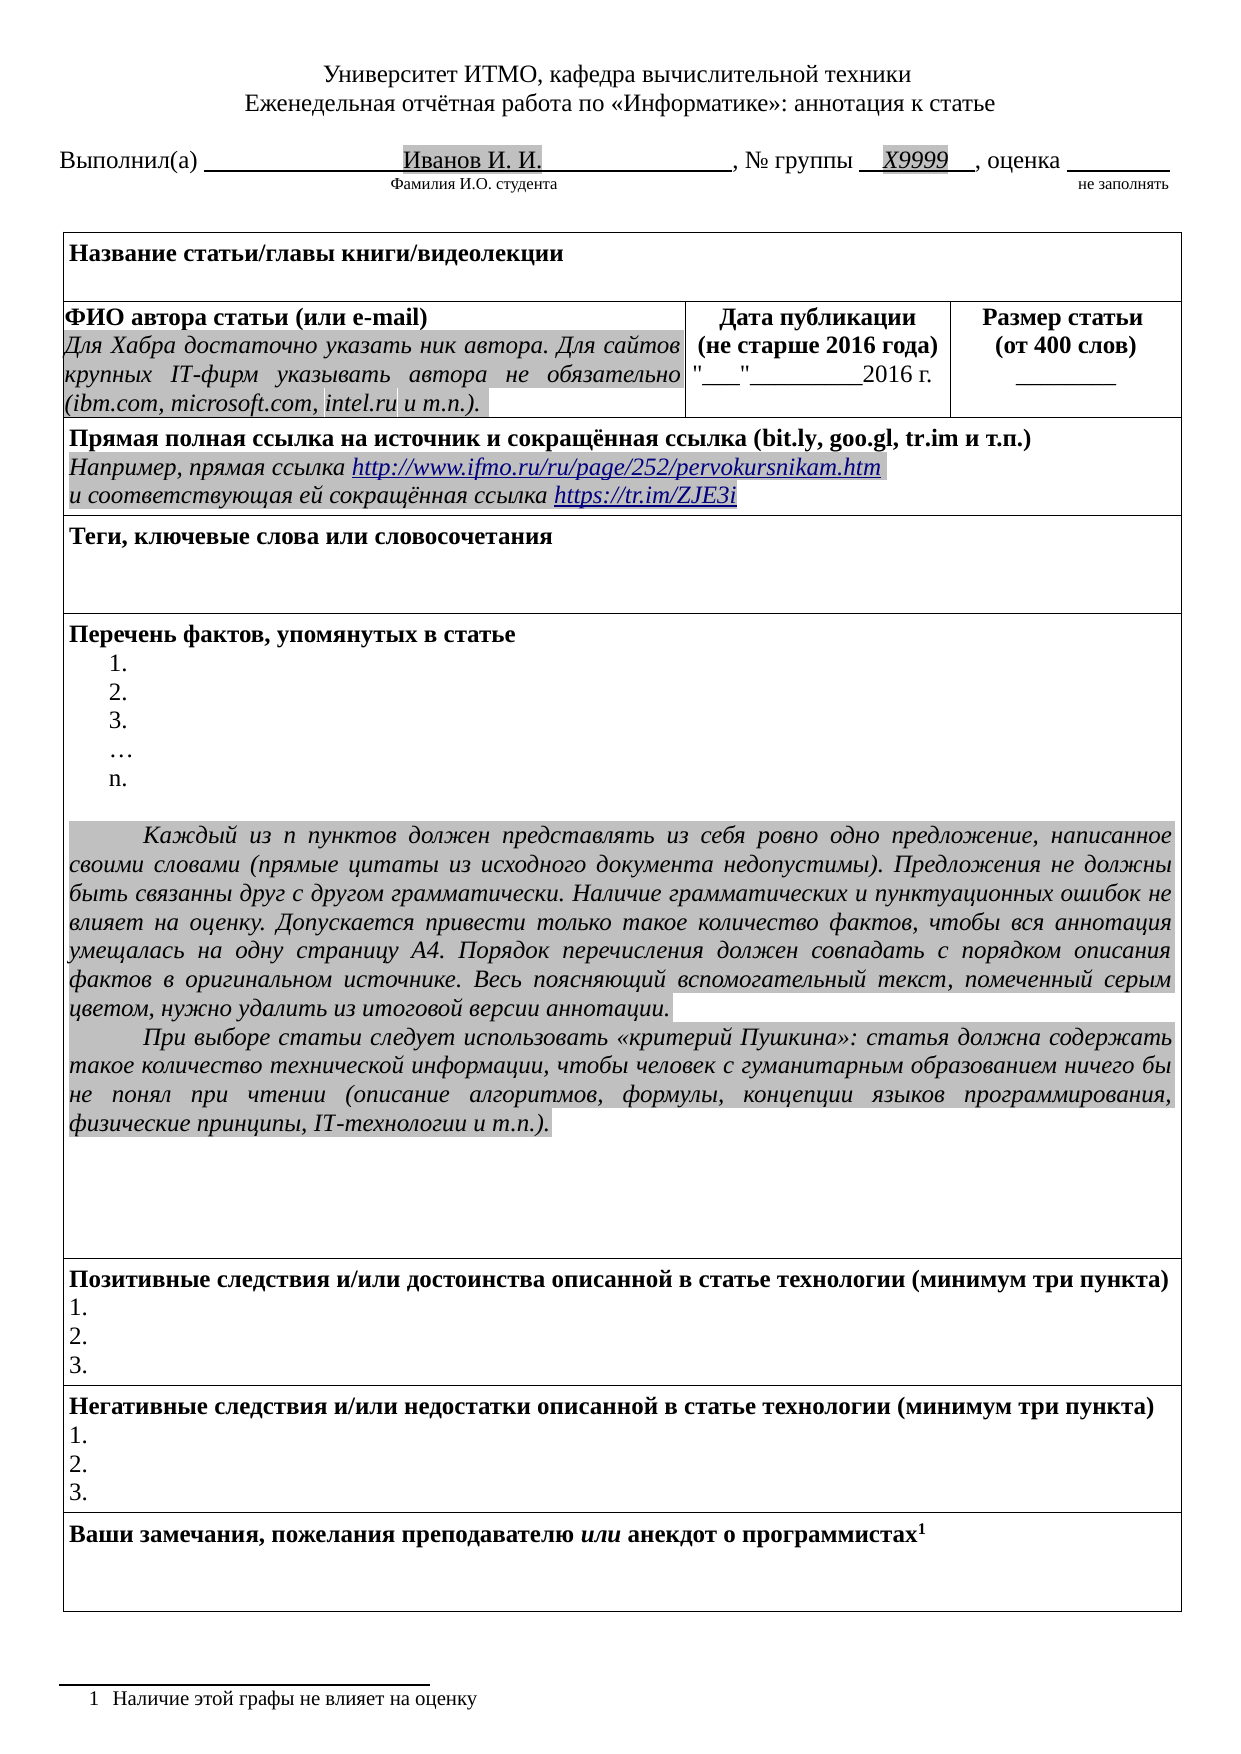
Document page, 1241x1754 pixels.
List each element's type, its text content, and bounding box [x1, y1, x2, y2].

table_cell Теги, ключевые слова или словосочетания [64, 516, 1181, 613]
table_cell Негативные следствия и/или недостатки описанной в статье технологии (минимум три пункта) [64, 1386, 1181, 1512]
text Выполнил(а) Иванов И. И. , № группы Х9999 , оценка [59, 145, 1181, 174]
text Фамилия И.О. студента не заполнять [59, 174, 1181, 203]
table_cell ФИО автора статьи (или e-mail) Для Хабра достаточно указать ник автора. Для сайтов крупных IT-фирм указывать автора не обязательно (ibm.com, microsoft.com, intel.ru и т.п.). [64, 302, 685, 417]
text Еженедельная отчётная работа по «Информатике»: аннотация к статье [59, 88, 1181, 117]
table_header Название статьи/главы книги/видеолекции [64, 233, 1181, 301]
table_cell Размер статьи (от 400 слов) ________ [951, 302, 1181, 417]
table_cell Прямая полная ссылка на источник и сокращённая ссылка (bit.ly, goo.gl, tr.im и т.п.) Например, прямая ссылка http://www.ifmo.ru/ru/page/252/pervokursnikam.htm и соответствующая ей сокращённая ссылка https://tr.im/ZJE3i [64, 418, 1181, 515]
table_cell Позитивные следствия и/или достоинства описанной в статье технологии (минимум три пункта) [64, 1259, 1181, 1384]
table_cell Перечень фактов, упомянутых в статье … n. Каждый из n пунктов должен представлять из себя ровно одно предложение, написанное своими словами (прямые цитаты из исходного документа недопустимы). Предложения не должны быть связанны друг с другом грамматически. Наличие грамматических и пунктуационных ошибок не влияет на оценку. Допускается привести только такое количество фактов, чтобы вся аннотация умещалась на одну страницу А4. Порядок перечисления должен совпадать с порядком описания фактов в оригинальном источнике. Весь поясняющий вспомогательный текст, помеченный серым цветом, нужно удалить из итоговой версии аннотации. При выборе статьи следует использовать «критерий Пушкина»: статья должна содержать такое количество технической информации, чтобы человек с гуманитарным образованием ничего бы не понял при чтении (описание алгоритмов, формулы, концепции языков программирования, физические принципы, IT-технологии и т.п.). [64, 614, 1181, 1257]
table_cell Ваши замечания, пожелания преподавателю или анекдот о программистах [64, 1513, 1181, 1611]
text Университет ИТМО, кафедра вычислительной техники [59, 59, 1181, 88]
table_cell Дата публикации (не старше 2016 года) "___"_________2016 г. [686, 302, 950, 417]
